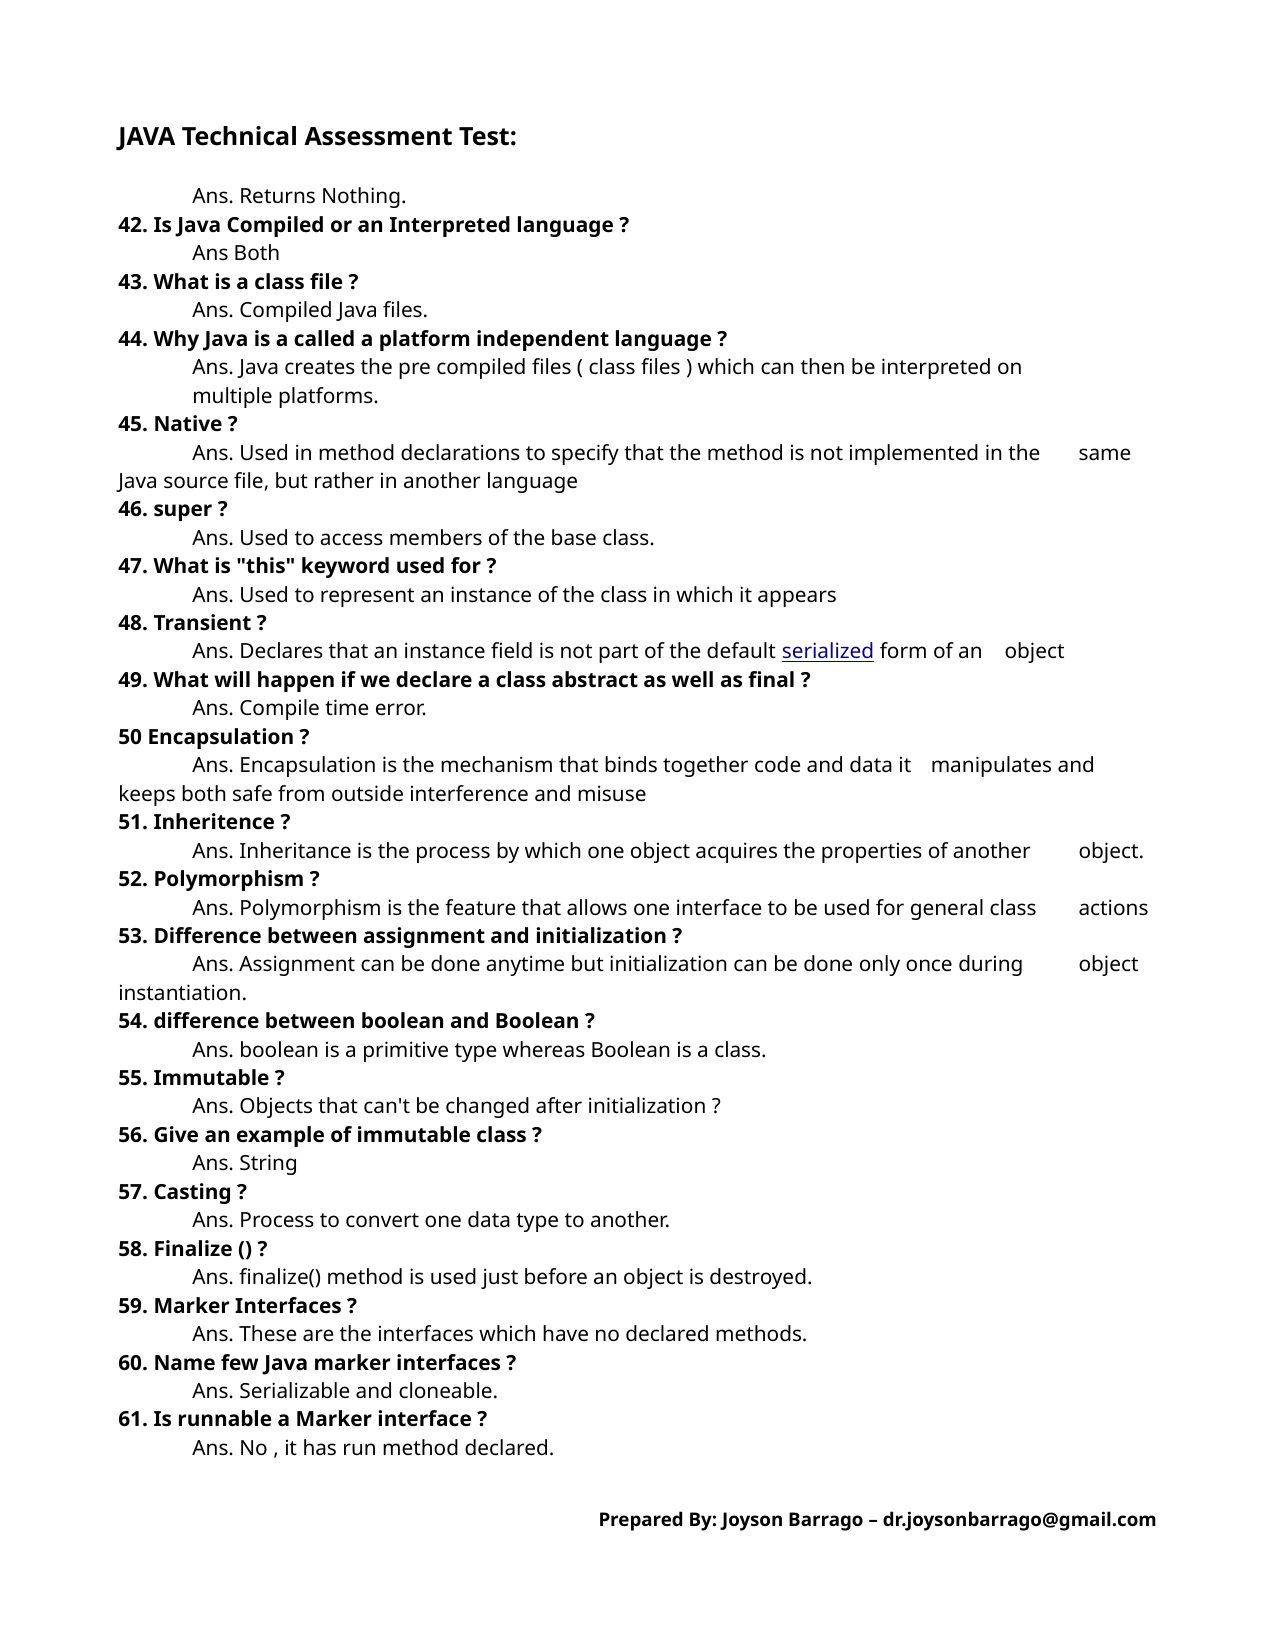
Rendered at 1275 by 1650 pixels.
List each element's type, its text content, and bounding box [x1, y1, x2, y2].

text Ans. Returns Nothing. 42. Is Java Compiled or an Interpreted language ? Ans Both 43. What is a class file ? Ans. Compiled Java files. 44. Why Java is a called a platform independent language ? Ans. Java creates the pre compiled files ( class files ) which can then be interpreted on multiple platforms. 45. Native ? Ans. Used in method declarations to specify that the method is not implemented in the same Java source file, but rather in another language 46. super ? Ans. Used to access members of the base class. 47. What is "this" keyword used for ? Ans. Used to represent an instance of the class in which it appears 48. Transient ? Ans. Declares that an instance field is not part of the default serialized form of an object 49. What will happen if we declare a class abstract as well as final ? Ans. Compile time error. 50 Encapsulation ? Ans. Encapsulation is the mechanism that binds together code and data it manipulates and keeps both safe from outside interference and misuse 51. Inheritence ? Ans. Inheritance is the process by which one object acquires the properties of another object. 52. Polymorphism ? Ans. Polymorphism is the feature that allows one interface to be used for general class actions 53. Difference between assignment and initialization ? Ans. Assignment can be done anytime but initialization can be done only once during object instantiation. 54. difference between boolean and Boolean ? Ans. boolean is a primitive type whereas Boolean is a class. 55. Immutable ? Ans. Objects that can't be changed after initialization ? 56. Give an example of immutable class ? Ans. String 57. Casting ? Ans. Process to convert one data type to another. 58. Finalize () ? Ans. finalize() method is used just before an object is destroyed. 59. Marker Interfaces ? Ans. These are the interfaces which have no declared methods. 60. Name few Java marker interfaces ? Ans. Serializable and cloneable. 61. Is runnable a Marker interface ? Ans. No , it has run method declared. [118, 182, 1157, 1461]
